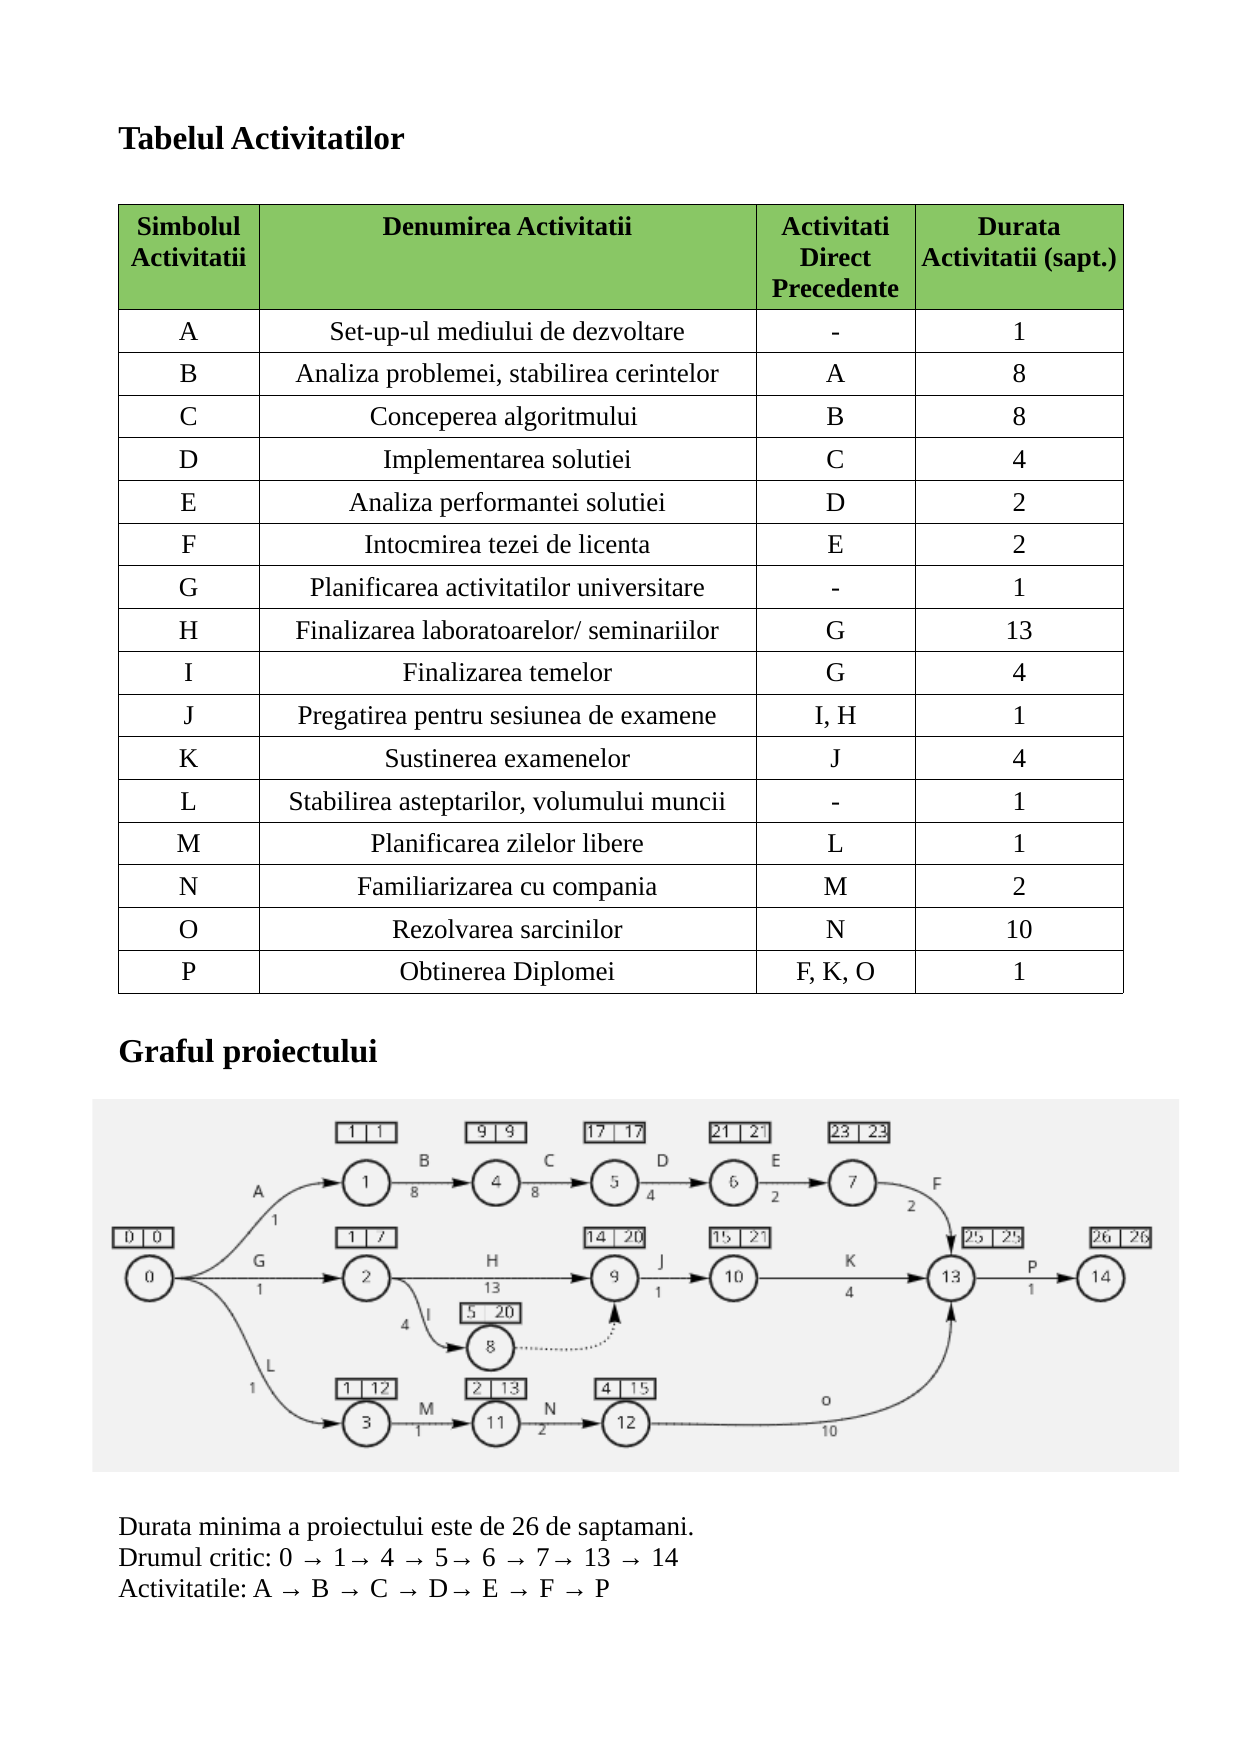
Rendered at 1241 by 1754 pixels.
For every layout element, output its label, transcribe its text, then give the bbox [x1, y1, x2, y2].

table_cell L [757, 823, 915, 864]
table_cell 4 [916, 652, 1123, 693]
table_cell G [119, 566, 259, 608]
table_cell Obtinerea Diplomei [260, 951, 756, 992]
table_cell N [757, 908, 915, 950]
table_cell J [757, 737, 915, 779]
table_cell 10 [916, 908, 1123, 950]
table_cell Conceperea algoritmului [260, 396, 756, 437]
table_cell Finalizarea laboratoarelor/ seminariilor [260, 609, 756, 651]
table_header Durata Activitatii (sapt.) [916, 205, 1123, 309]
table_cell K [119, 737, 259, 779]
table_cell - [757, 566, 915, 608]
table_cell Stabilirea asteptarilor, volumului muncii [260, 780, 756, 822]
table_cell 4 [916, 438, 1123, 480]
text Graful proiectului [118, 1031, 1122, 1069]
table_cell 13 [916, 609, 1123, 651]
table_cell Finalizarea temelor [260, 652, 756, 693]
table_cell B [757, 396, 915, 437]
table_cell 8 [916, 396, 1123, 437]
table_cell M [119, 823, 259, 864]
table_cell L [119, 780, 259, 822]
table_cell E [119, 481, 259, 523]
table_header Activitati Direct Precedente [757, 205, 915, 309]
table_cell M [757, 865, 915, 907]
table_cell Planificarea activitatilor universitare [260, 566, 756, 608]
table_cell D [119, 438, 259, 480]
table_cell D [757, 481, 915, 523]
table_cell J [119, 695, 259, 736]
table_cell - [757, 310, 915, 352]
table_cell - [757, 780, 915, 822]
table_cell 1 [916, 695, 1123, 736]
table_cell B [119, 353, 259, 394]
table_cell 1 [916, 951, 1123, 992]
table_cell Sustinerea examenelor [260, 737, 756, 779]
table_cell A [119, 310, 259, 352]
table_cell 1 [916, 310, 1123, 352]
table_cell C [119, 396, 259, 437]
table_cell A [757, 353, 915, 394]
text Tabelul Activitatilor [118, 118, 1122, 156]
table_cell Intocmirea tezei de licenta [260, 524, 756, 565]
table_cell Pregatirea pentru sesiunea de examene [260, 695, 756, 736]
table_cell F, K, O [757, 951, 915, 992]
text Activitatile: A → B → C → D→ E → F → P [118, 1572, 1122, 1603]
table_cell 1 [916, 566, 1123, 608]
table_cell 2 [916, 481, 1123, 523]
table_cell 1 [916, 823, 1123, 864]
table_cell F [119, 524, 259, 565]
table_cell 8 [916, 353, 1123, 394]
table_cell G [757, 652, 915, 693]
table_cell 2 [916, 524, 1123, 565]
table_cell H [119, 609, 259, 651]
table_header Simbolul Activitatii [119, 205, 259, 309]
table_cell 4 [916, 737, 1123, 779]
table_cell 2 [916, 865, 1123, 907]
table_cell 1 [916, 780, 1123, 822]
table_cell P [119, 951, 259, 992]
table_cell Set-up-ul mediului de dezvoltare [260, 310, 756, 352]
table_header Denumirea Activitatii [260, 205, 756, 309]
text Drumul critic: 0 → 1→ 4 → 5→ 6 → 7→ 13 → 14 [118, 1541, 1122, 1572]
table_cell E [757, 524, 915, 565]
text Durata minima a proiectului este de 26 de saptamani. [118, 1510, 1122, 1541]
table_cell Rezolvarea sarcinilor [260, 908, 756, 950]
table_cell I [119, 652, 259, 693]
table_cell Implementarea solutiei [260, 438, 756, 480]
table_cell G [757, 609, 915, 651]
table_cell I, H [757, 695, 915, 736]
table_cell C [757, 438, 915, 480]
table_cell Planificarea zilelor libere [260, 823, 756, 864]
table_cell O [119, 908, 259, 950]
table_cell Analiza problemei, stabilirea cerintelor [260, 353, 756, 394]
table_cell Analiza performantei solutiei [260, 481, 756, 523]
picture [92, 1099, 1180, 1472]
table_cell N [119, 865, 259, 907]
table_cell Familiarizarea cu compania [260, 865, 756, 907]
